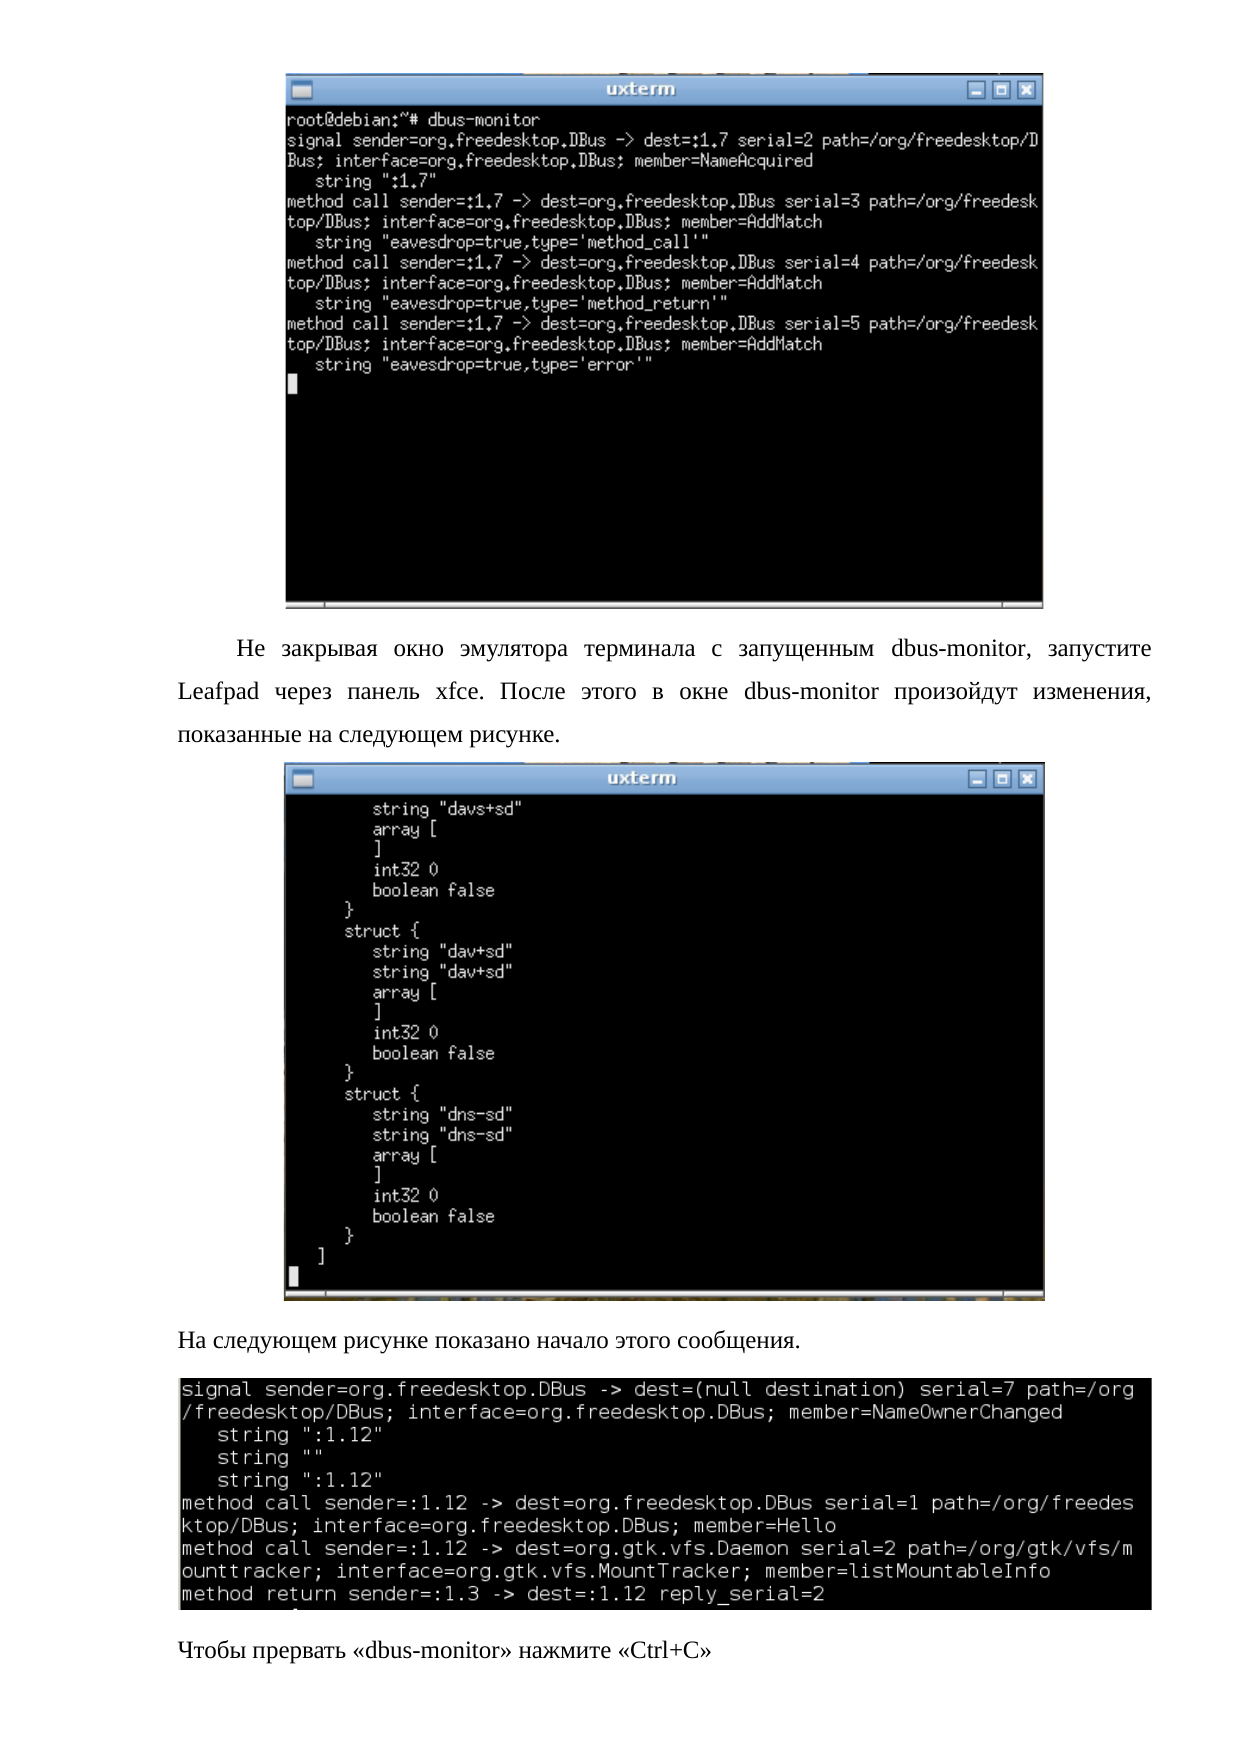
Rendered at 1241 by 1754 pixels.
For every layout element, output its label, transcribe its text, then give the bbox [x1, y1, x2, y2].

text Чтобы прервать «dbus-monitor» нажмите «Ctrl+C» [177, 1635, 1152, 1663]
picture [177, 1378, 1152, 1610]
text На следующем рисунке показано начало этого сообщения. [177, 1325, 1152, 1354]
text Не закрывая окно эмулятора терминала с запущенным dbus-monitor, запустите Leafpad через панель xfce. После этого в окне dbus-monitor произойдут изменения, показанные на следующем рисунке. [177, 633, 1152, 748]
picture [285, 73, 1044, 609]
picture [283, 762, 1045, 1301]
